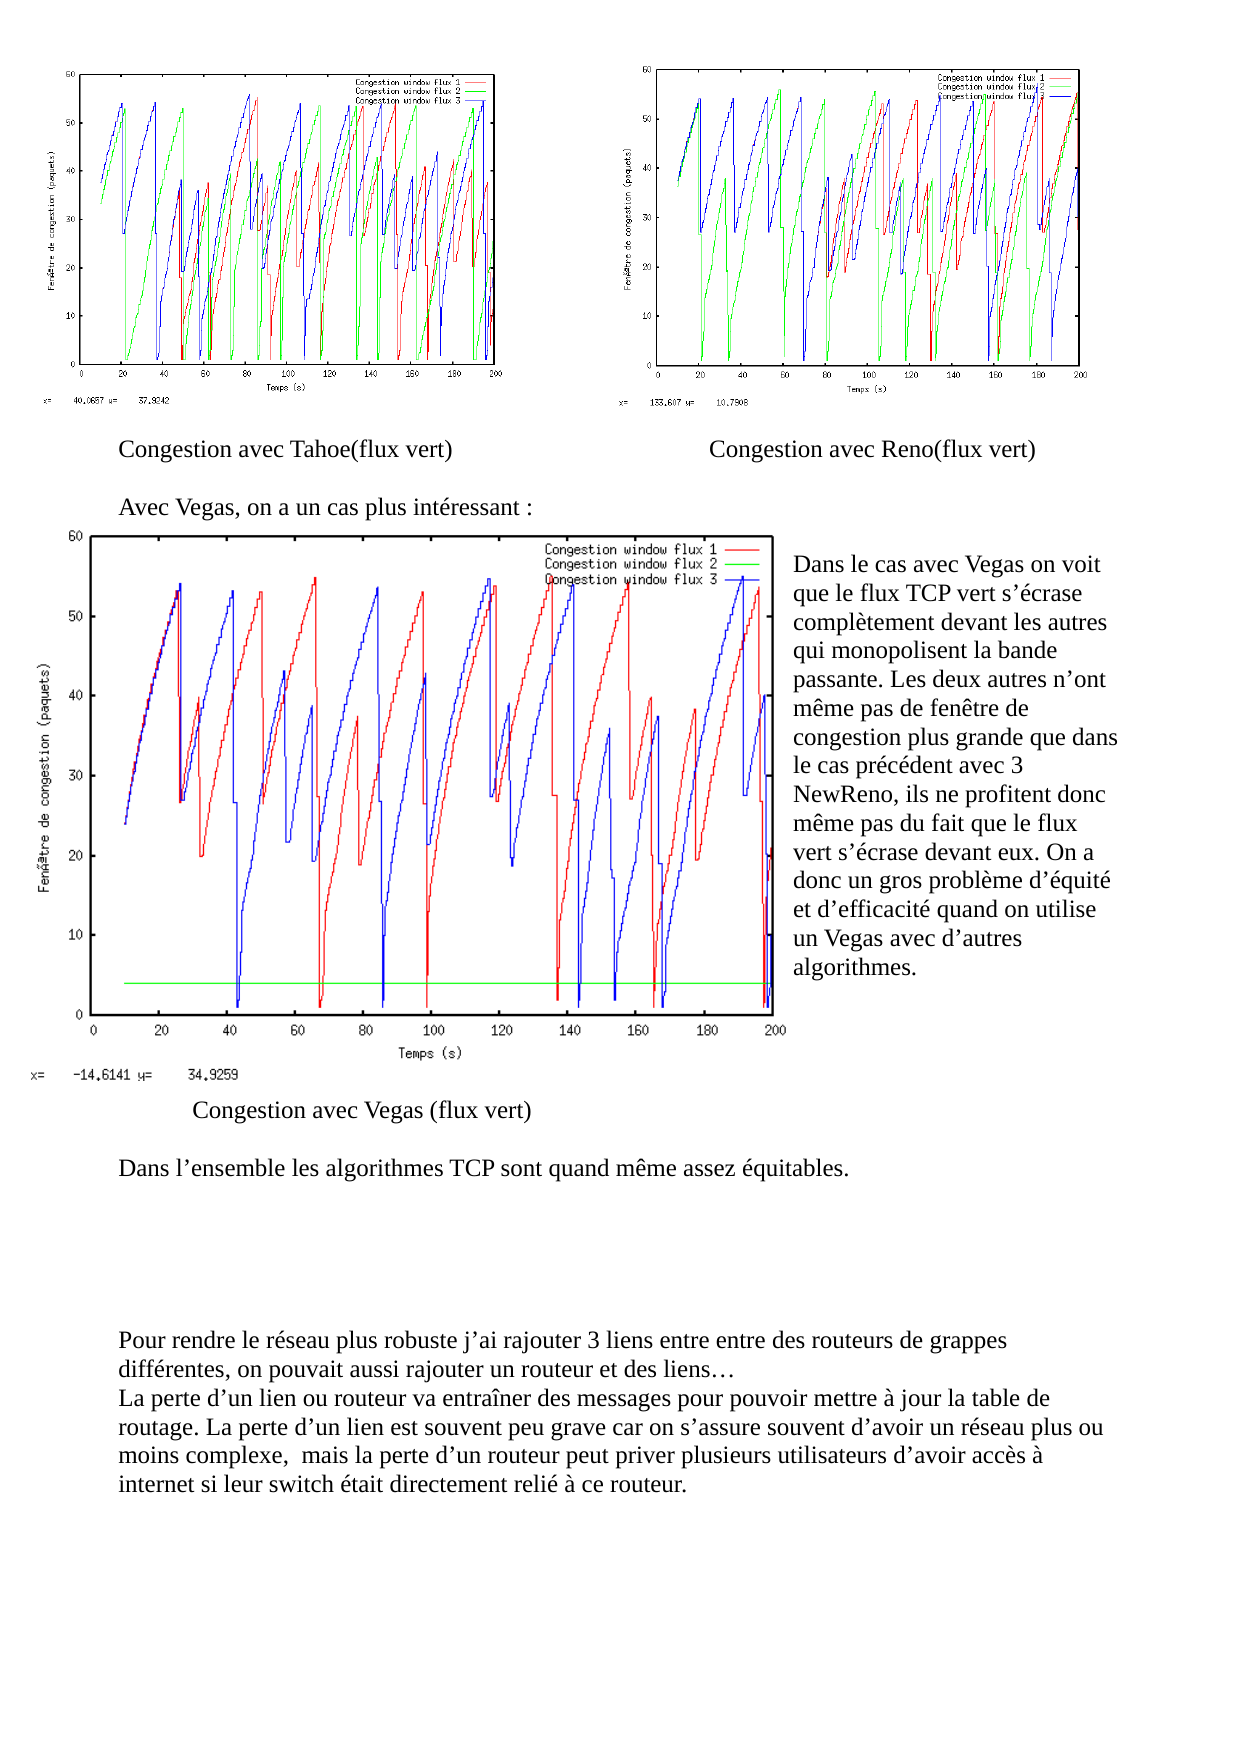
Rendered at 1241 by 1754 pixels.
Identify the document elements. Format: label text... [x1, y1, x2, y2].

text Dans le cas avec Vegas on voit que le flux TCP vert s’écrase complètement devant les autres qui monopolisent la bande passante. Les deux autres n’ont même pas de fenêtre de congestion plus grande que dans le cas précédent avec 3 NewReno, ils ne profitent donc même pas du fait que le flux vert s’écrase devant eux. On a donc un gros problème d’équité et d’efficacité quand on utilise un Vegas avec d’autres algorithmes. [793, 549, 1122, 981]
text Avec Vegas, on a un cas plus intéressant : [118, 492, 1122, 521]
picture [43, 69, 506, 404]
picture [31, 528, 793, 1081]
text Congestion avec Tahoe(flux vert) Congestion avec Reno(flux vert) [118, 434, 1122, 463]
text Congestion avec Vegas (flux vert) [118, 1096, 1122, 1124]
picture [619, 65, 1089, 406]
text La perte d’un lien ou routeur va entraîner des messages pour pouvoir mettre à jour la table de routage. La perte d’un lien est souvent peu grave car on s’assure souvent d’avoir un réseau plus ou moins complexe, mais la perte d’un routeur peut priver plusieurs utilisateurs d’avoir accès à internet si leur switch était directement relié à ce routeur. [118, 1383, 1122, 1498]
text Pour rendre le réseau plus robuste j’ai rajouter 3 liens entre entre des routeurs de grappes différentes, on pouvait aussi rajouter un routeur et des liens… [118, 1326, 1122, 1383]
text Dans l’ensemble les algorithmes TCP sont quand même assez équitables. [118, 1153, 1122, 1182]
